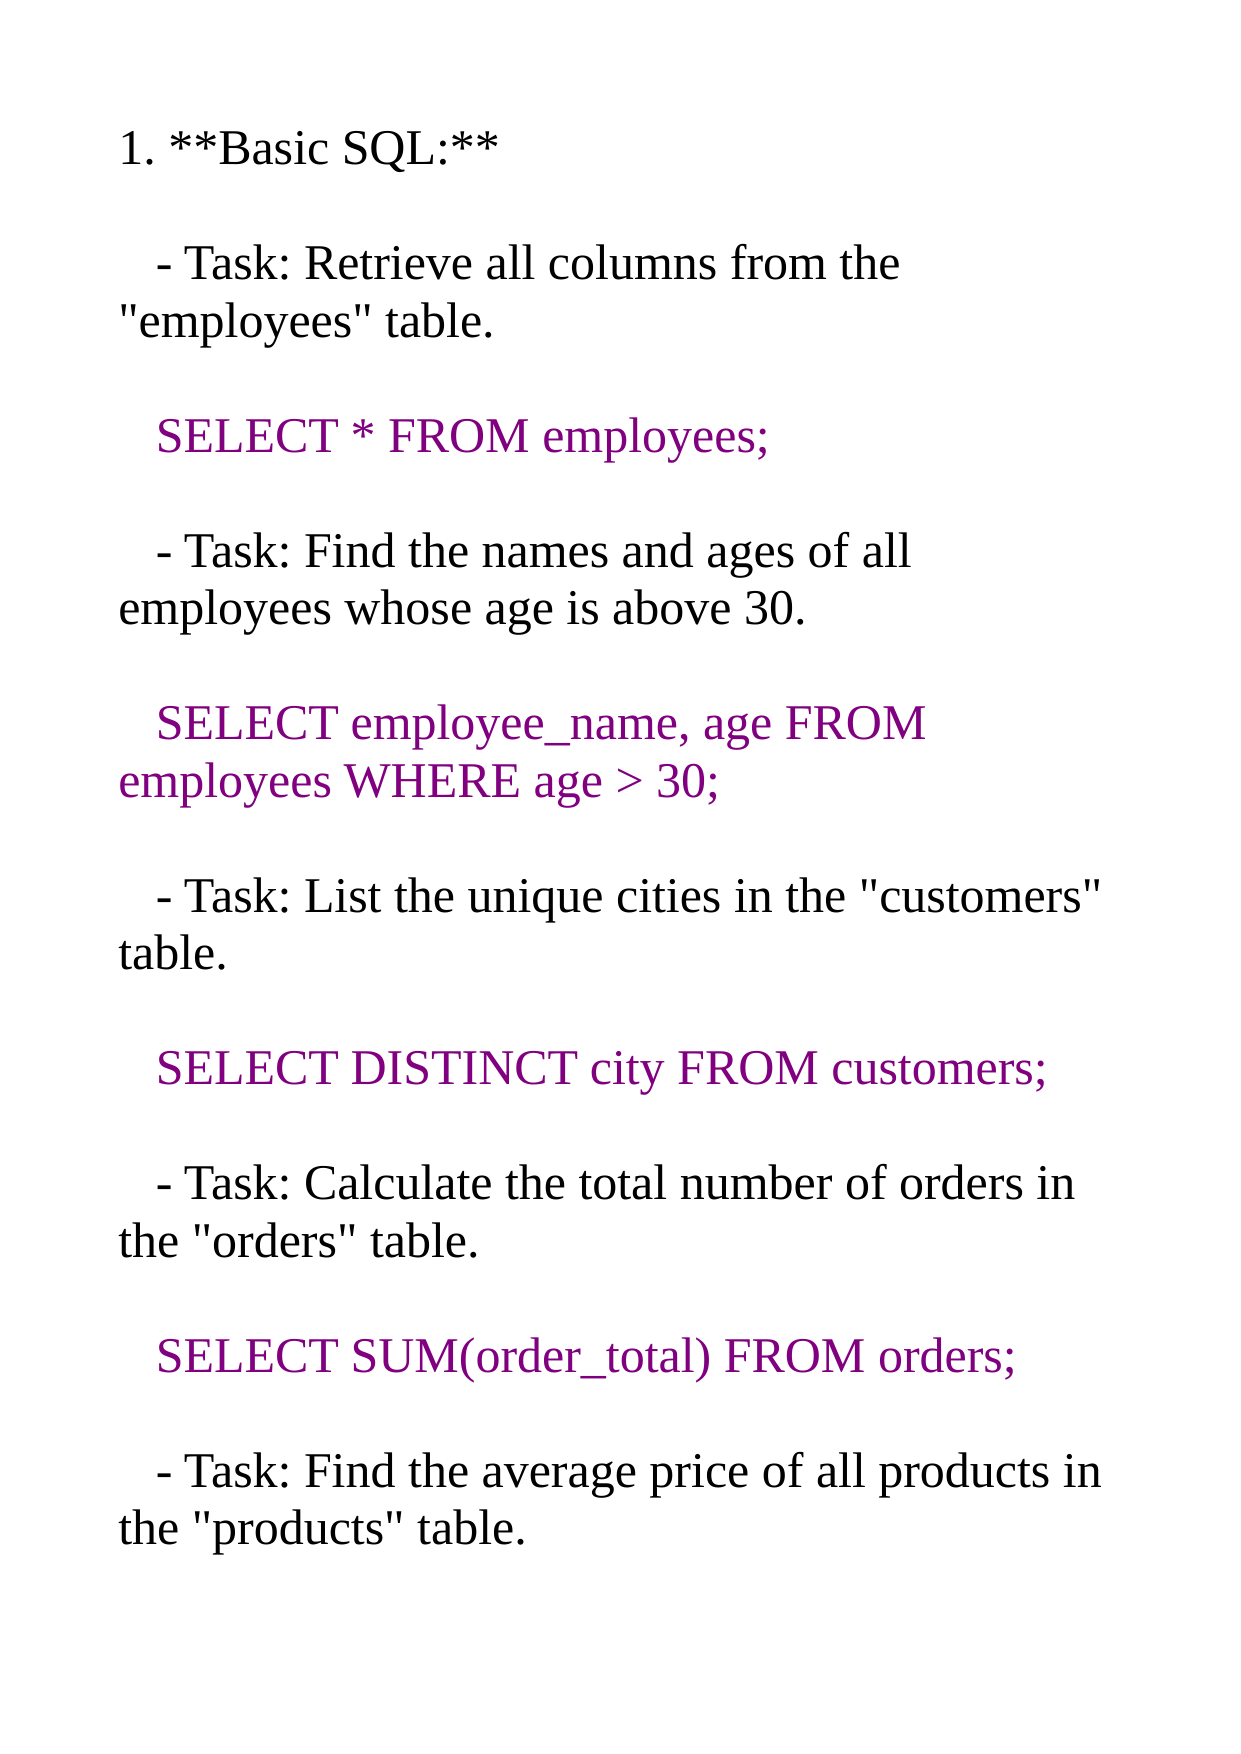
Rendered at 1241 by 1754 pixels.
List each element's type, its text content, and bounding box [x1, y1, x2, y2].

text SELECT employee_name, age FROM employees WHERE age > 30; [118, 693, 1122, 808]
text ­ [118, 463, 1122, 521]
text - Task: Calculate the total number of orders in the "orders" table. [118, 1153, 1122, 1268]
text SELECT DISTINCT city FROM customers; [118, 1038, 1122, 1096]
text SELECT SUM(order_total) FROM orders; [118, 1326, 1122, 1383]
text - Task: Find the names and ages of all employees whose age is above 30. [118, 521, 1122, 636]
text SELECT * FROM employees; [118, 406, 1122, 463]
text - Task: List the unique cities in the "customers" table. [118, 866, 1122, 981]
text 1. **Basic SQL:** [118, 118, 1122, 176]
text - Task: Retrieve all columns from the "employees" table. [118, 233, 1122, 348]
text - Task: Find the average price of all products in the "products" table. [118, 1441, 1122, 1556]
